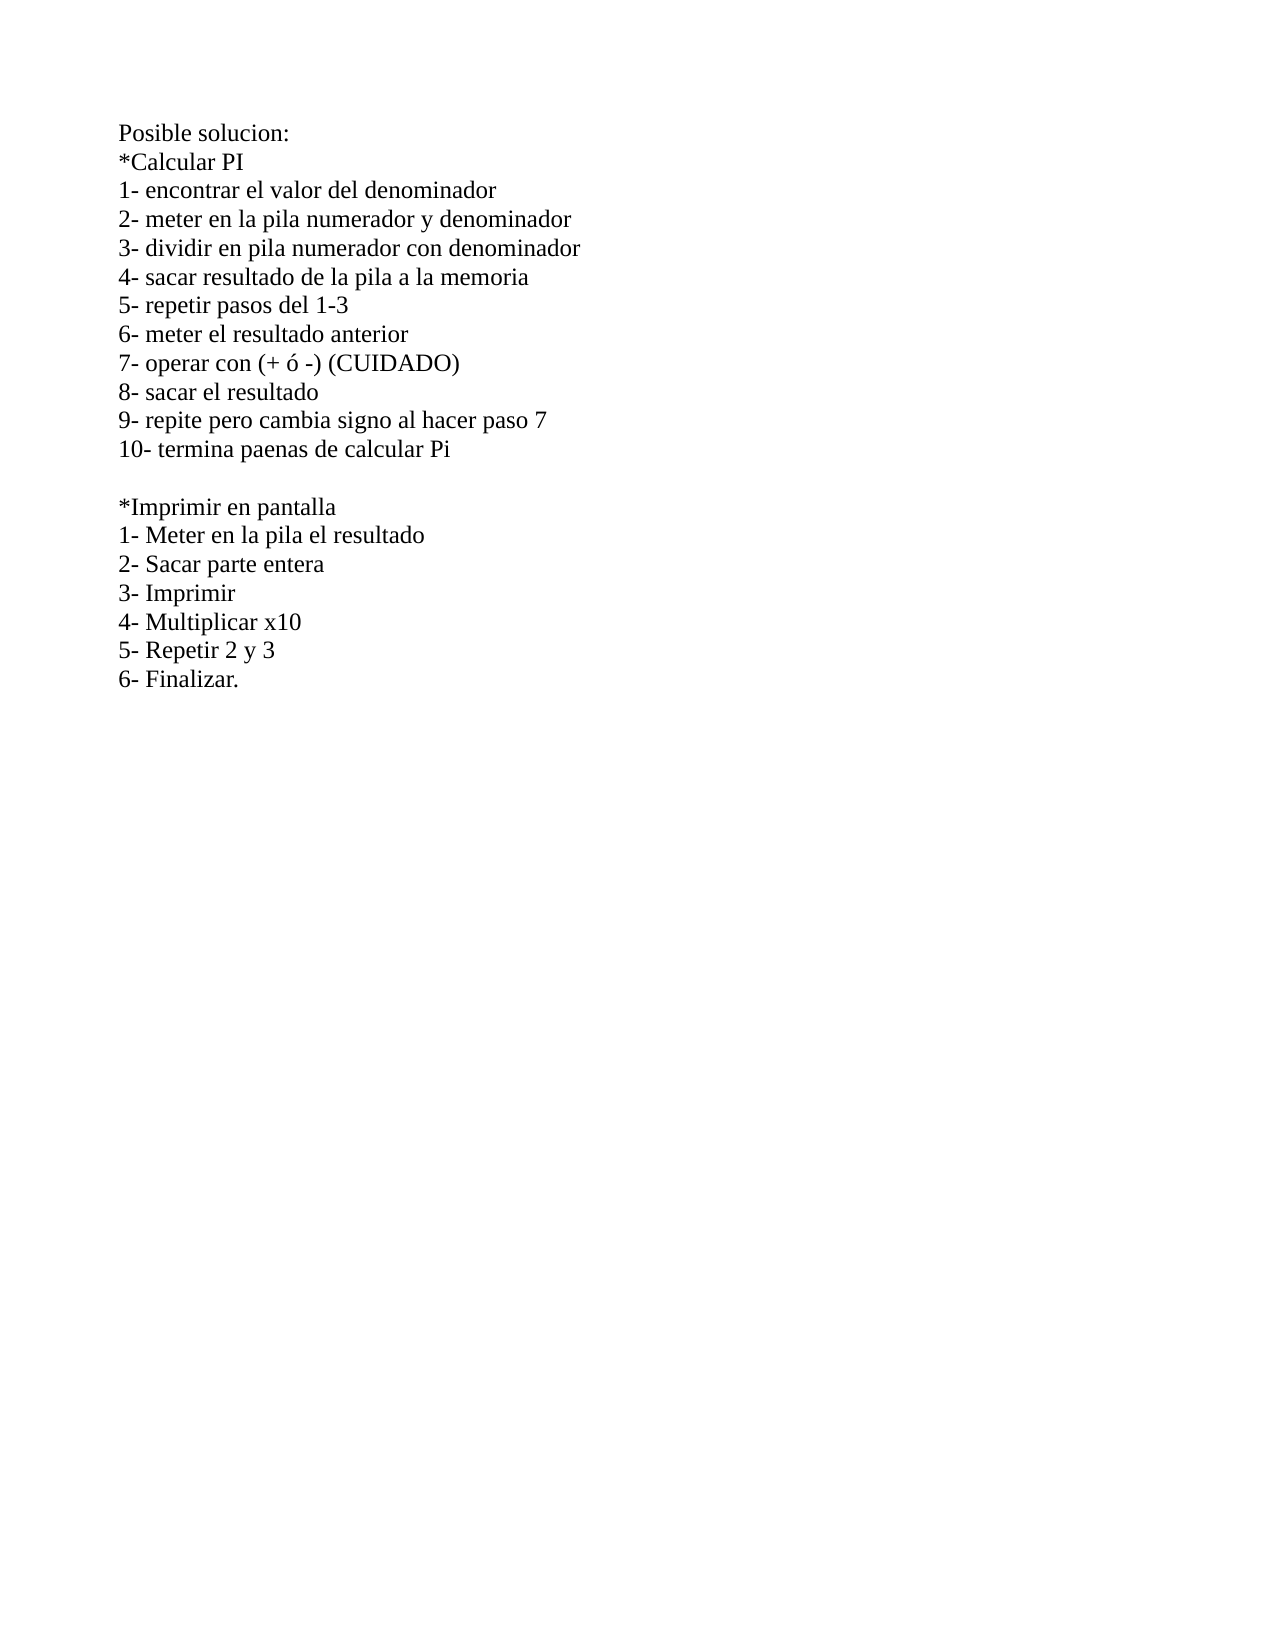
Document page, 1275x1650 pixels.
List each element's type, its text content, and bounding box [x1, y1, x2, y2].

text Posible solucion: [118, 118, 1157, 147]
text 9- repite pero cambia signo al hacer paso 7 [118, 406, 1157, 434]
text 7- operar con (+ ó -) (CUIDADO) [118, 348, 1157, 377]
text *Calcular PI [118, 147, 1157, 176]
text 1- Meter en la pila el resultado [118, 521, 1157, 549]
text 6- meter el resultado anterior [118, 319, 1157, 348]
text 1- encontrar el valor del denominador [118, 176, 1157, 204]
text 4- Multiplicar x10 [118, 607, 1157, 636]
text 5- Repetir 2 y 3 [118, 636, 1157, 664]
text 4- sacar resultado de la pila a la memoria [118, 262, 1157, 291]
text 8- sacar el resultado [118, 377, 1157, 406]
text 6- Finalizar. [118, 664, 1157, 693]
text 5- repetir pasos del 1-3 [118, 291, 1157, 319]
text 2- meter en la pila numerador y denominador [118, 204, 1157, 233]
text 2- Sacar parte entera [118, 549, 1157, 578]
text *Imprimir en pantalla [118, 492, 1157, 521]
text 3- dividir en pila numerador con denominador [118, 233, 1157, 262]
text 3- Imprimir [118, 578, 1157, 607]
text 10- termina paenas de calcular Pi [118, 434, 1157, 463]
